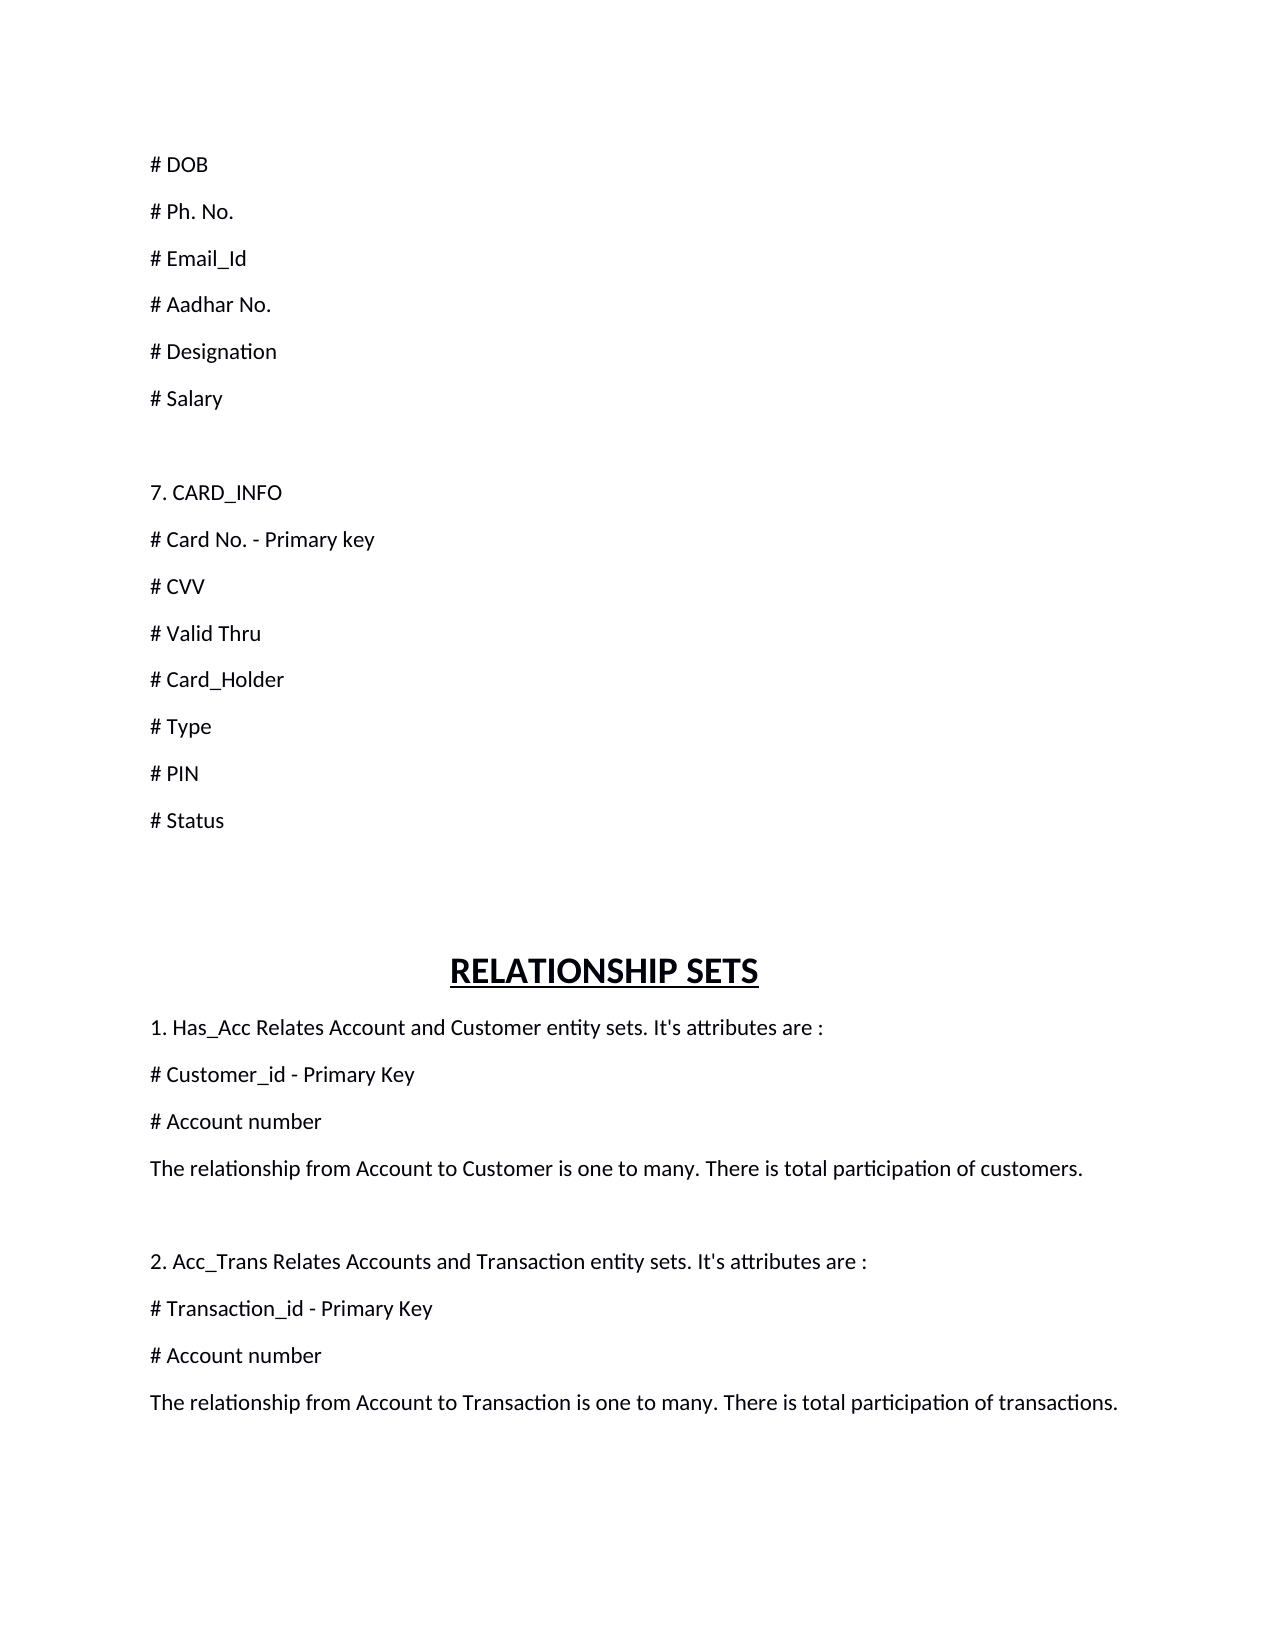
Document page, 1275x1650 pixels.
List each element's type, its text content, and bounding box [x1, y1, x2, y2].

text # DOB [150, 150, 1196, 178]
text # Card_Holder [150, 666, 1196, 694]
text RELATIONSHIP SETS [150, 947, 1196, 993]
text # PIN [150, 759, 1196, 787]
text The relationship from Account to Transaction is one to many. There is total participation of transactions. [150, 1388, 1196, 1416]
text 2. Acc_Trans Relates Accounts and Transaction entity sets. It's attributes are : [150, 1247, 1196, 1275]
text # Account number [150, 1341, 1196, 1369]
text # Status [150, 806, 1196, 834]
text # Email_Id [150, 244, 1196, 272]
text # Card No. - Primary key [150, 525, 1196, 553]
text # Salary [150, 384, 1196, 412]
text 7. CARD_INFO [150, 478, 1196, 506]
text # Account number [150, 1107, 1196, 1135]
text # Customer_id - Primary Key [150, 1060, 1196, 1088]
text # Ph. No. [150, 197, 1196, 225]
text # CVV [150, 572, 1196, 600]
text # Transaction_id - Primary Key [150, 1294, 1196, 1322]
text # Valid Thru [150, 619, 1196, 647]
text # Aadhar No. [150, 291, 1196, 319]
text The relationship from Account to Customer is one to many. There is total participation of customers. [150, 1154, 1196, 1182]
text # Type [150, 712, 1196, 741]
text 1. Has_Acc Relates Account and Customer entity sets. It's attributes are : [150, 1013, 1196, 1041]
text # Designation [150, 337, 1196, 366]
